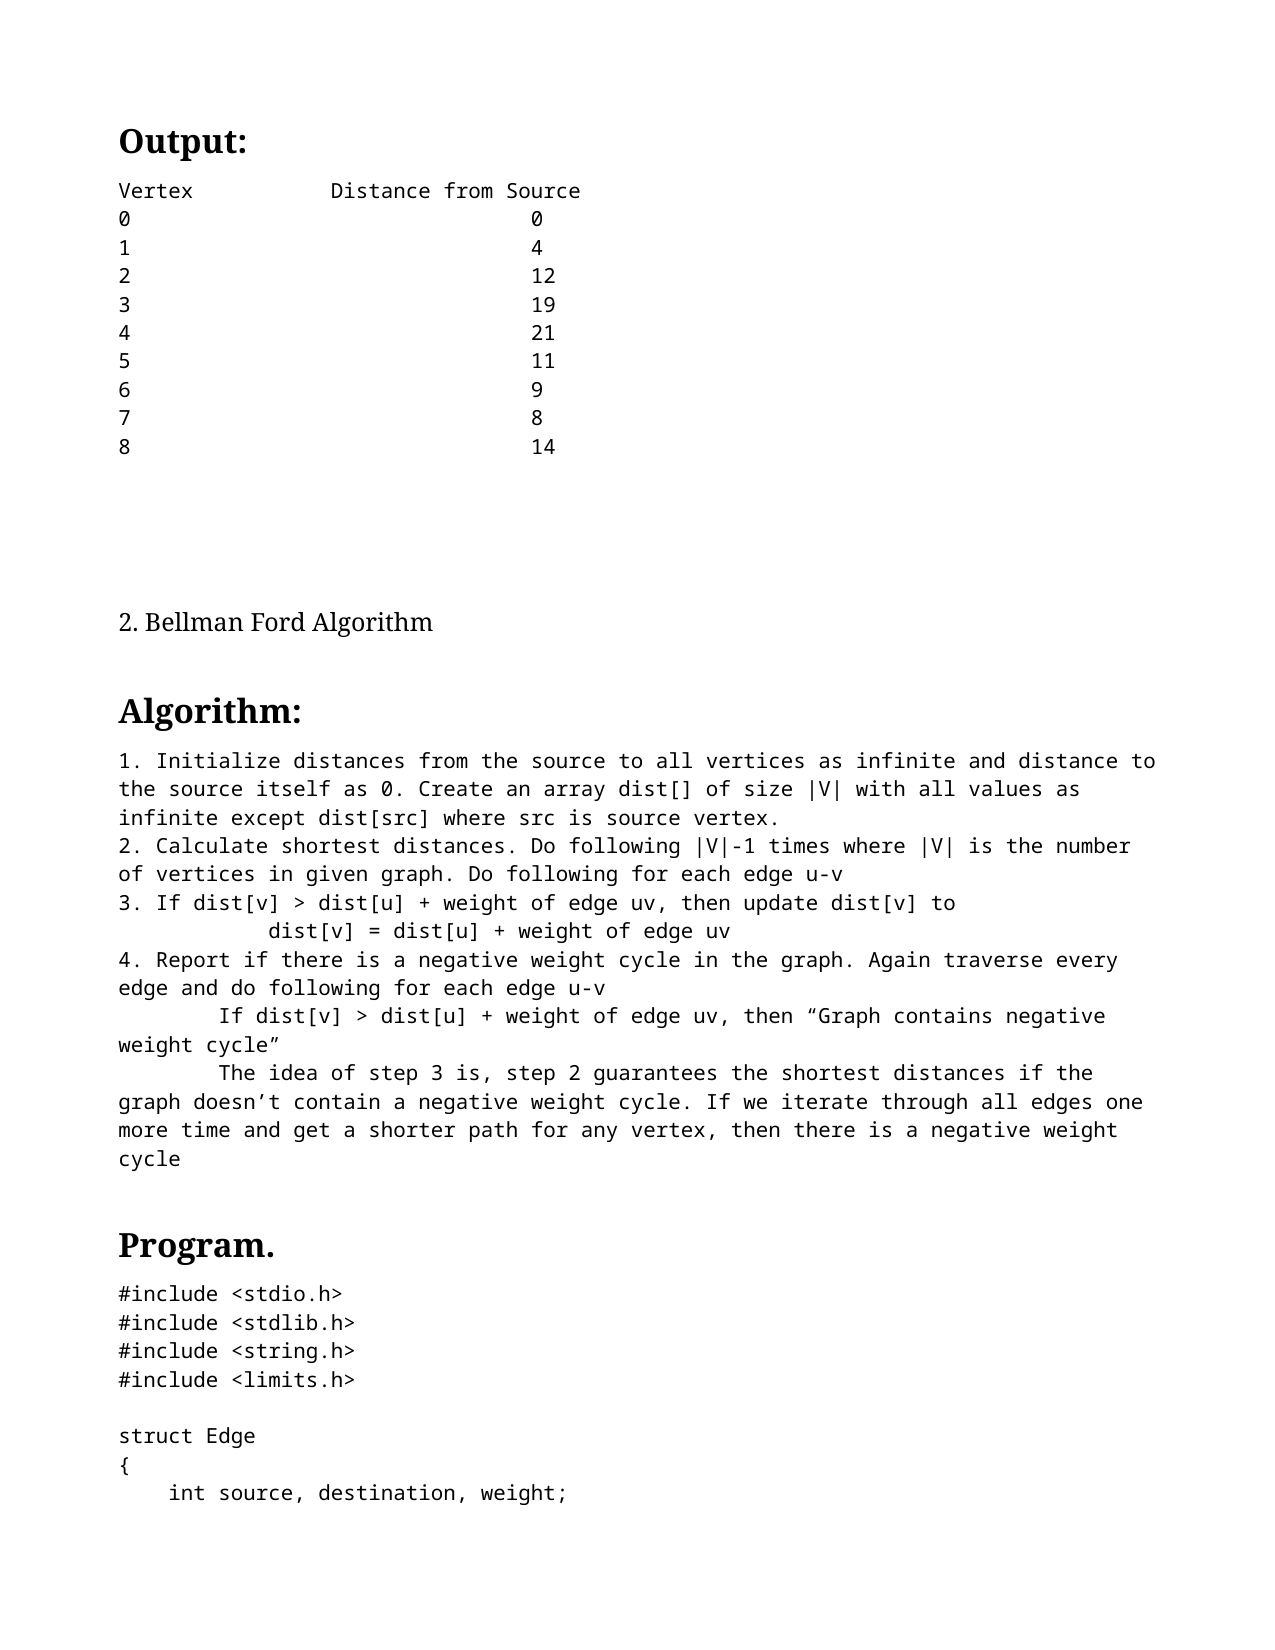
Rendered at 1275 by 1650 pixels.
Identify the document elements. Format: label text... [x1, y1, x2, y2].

subtitle Output: [118, 118, 1157, 163]
text If dist[v] > dist[u] + weight of edge uv, then “Graph contains negative weight cycle” [118, 1002, 1157, 1058]
text struct Edge [118, 1422, 1157, 1450]
text #include <stdio.h> [118, 1279, 1157, 1308]
subtitle Algorithm: [118, 688, 1157, 733]
text 1 4 [118, 233, 1157, 261]
text 3. If dist[v] > dist[u] + weight of edge uv, then update dist[v] to [118, 888, 1157, 916]
text 6 9 [118, 375, 1157, 403]
text 2. Calculate shortest distances. Do following |V|-1 times where |V| is the number of vertices in given graph. Do following for each edge u-v [118, 831, 1157, 888]
text 3 19 [118, 290, 1157, 318]
text 4. Report if there is a negative weight cycle in the graph. Again traverse every edge and do following for each edge u-v [118, 945, 1157, 1002]
text dist[v] = dist[u] + weight of edge uv [118, 916, 1157, 945]
text Vertex Distance from Source [118, 176, 1157, 204]
text 2. Bellman Ford Algorithm [118, 604, 1157, 638]
text { [118, 1450, 1157, 1478]
text #include <limits.h> [118, 1365, 1157, 1393]
subtitle Program. [118, 1222, 1157, 1267]
text The idea of step 3 is, step 2 guarantees the shortest distances if the graph doesn’t contain a negative weight cycle. If we iterate through all edges one more time and get a shorter path for any vertex, then there is a negative weight cycle [118, 1058, 1157, 1172]
text 8 14 [118, 432, 1157, 460]
text 4 21 [118, 318, 1157, 347]
text int source, destination, weight; [118, 1478, 1157, 1507]
text 1. Initialize distances from the source to all vertices as infinite and distance to the source itself as 0. Create an array dist[] of size |V| with all values as infinite except dist[src] where src is source vertex. [118, 746, 1157, 831]
text 0 0 [118, 204, 1157, 233]
text 7 8 [118, 403, 1157, 432]
text #include <string.h> [118, 1336, 1157, 1365]
text #include <stdlib.h> [118, 1308, 1157, 1336]
text 2 12 [118, 261, 1157, 290]
text 5 11 [118, 347, 1157, 375]
